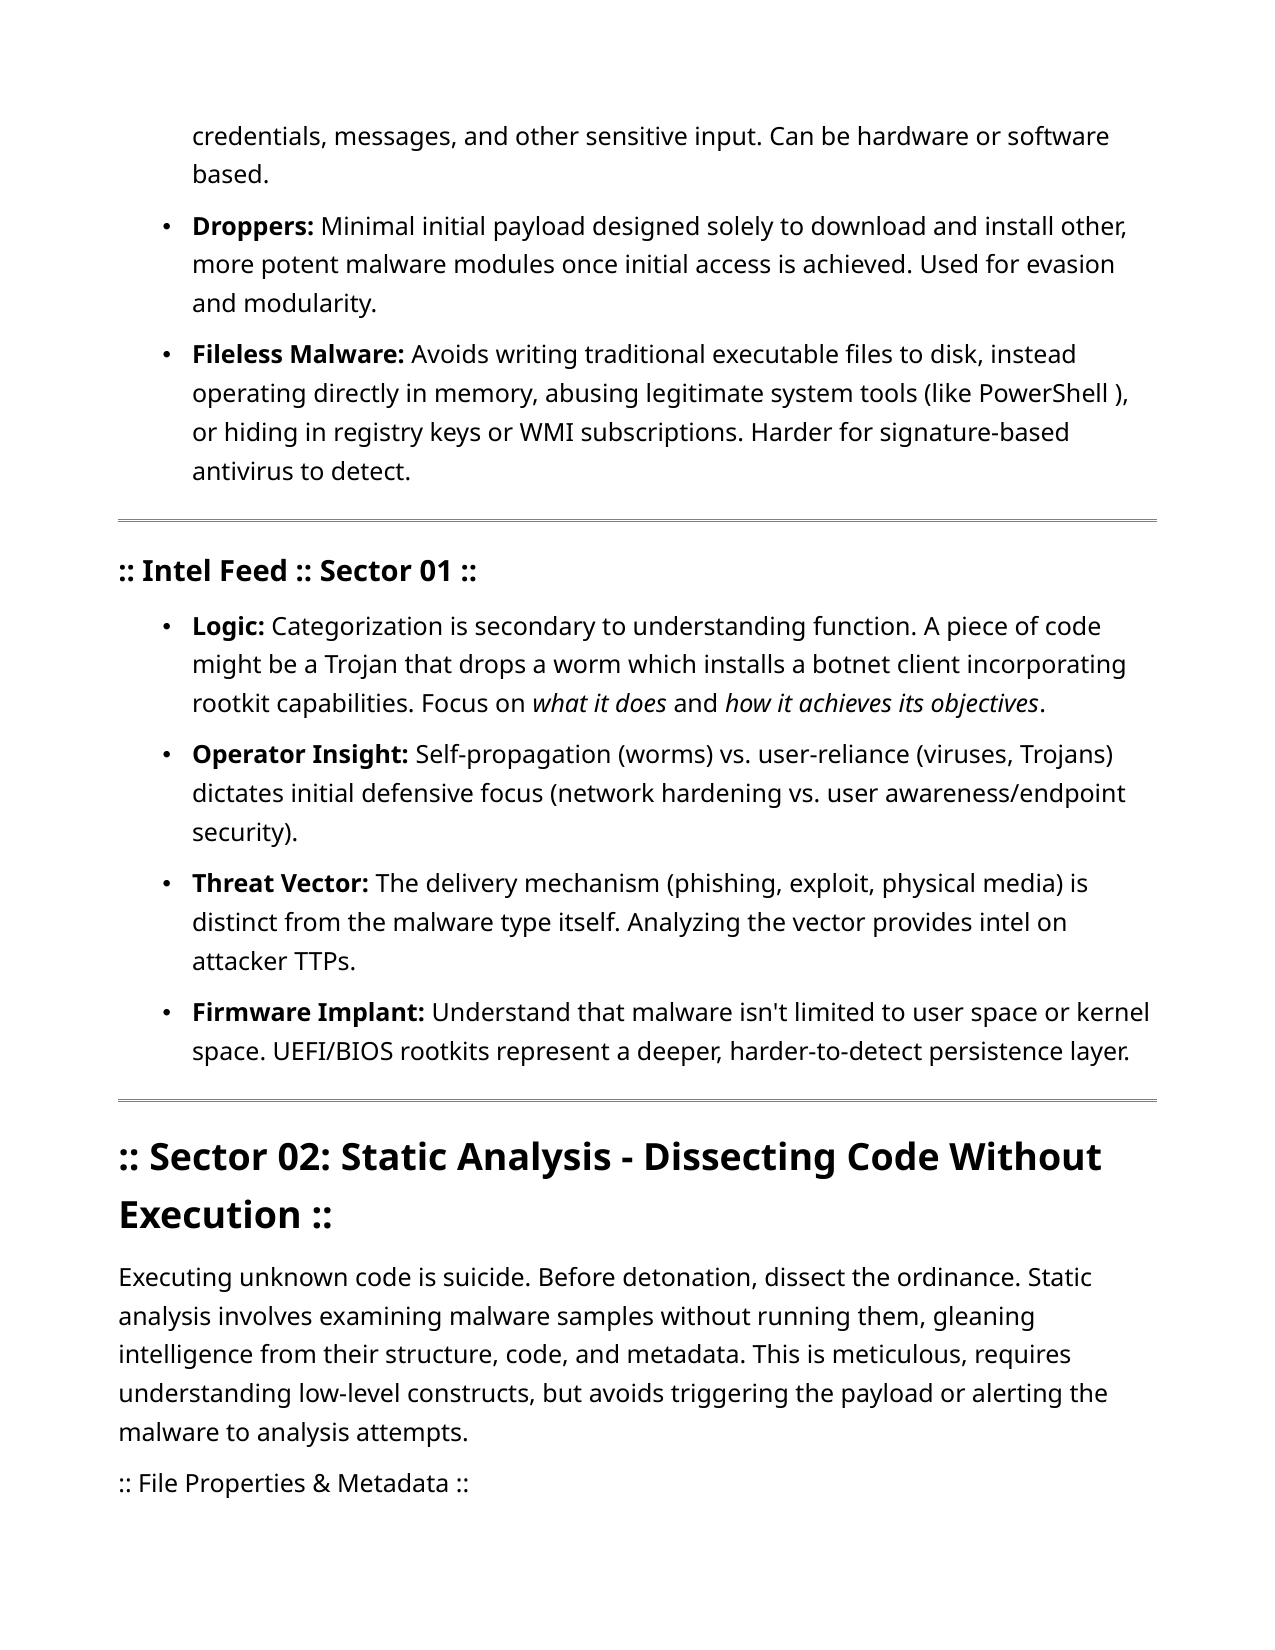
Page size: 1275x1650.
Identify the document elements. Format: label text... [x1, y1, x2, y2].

list credentials, messages, and other sensitive input. Can be hardware or software based. [162, 118, 1157, 191]
subtitle :: Intel Feed :: Sector 01 :: [118, 551, 1157, 590]
list Droppers: Minimal initial payload designed solely to download and install other, more potent malware modules once initial access is achieved. Used for evasion and modularity. [162, 208, 1157, 320]
text Executing unknown code is suicide. Before detonation, dissect the ordinance. Static analysis involves examining malware samples without running them, gleaning intelligence from their structure, code, and metadata. This is meticulous, requires understanding low-level constructs, but avoids triggering the payload or alerting the malware to analysis attempts. [118, 1259, 1157, 1448]
list Threat Vector: The delivery mechanism (phishing, exploit, physical media) is distinct from the malware type itself. Analyzing the vector provides intel on attacker TTPs. [162, 866, 1157, 977]
list Firmware Implant: Understand that malware isn't limited to user space or kernel space. UEFI/BIOS rootkits represent a deeper, harder-to-detect persistence layer. [162, 994, 1157, 1067]
list Logic: Categorization is secondary to understanding function. A piece of code might be a Trojan that drops a worm which installs a botnet client incorporating rootkit capabilities. Focus on what it does and how it achieves its objectives. [162, 608, 1157, 720]
text :: File Properties & Metadata :: [118, 1466, 1157, 1500]
subtitle :: Sector 02: Static Analysis - Dissecting Code Without Execution :: [118, 1131, 1157, 1240]
list Fileless Malware: Avoids writing traditional executable files to disk, instead operating directly in memory, abusing legitimate system tools (like PowerShell ), or hiding in registry keys or WMI subscriptions. Harder for signature-based antivirus to detect. [162, 337, 1157, 487]
list Operator Insight: Self-propagation (worms) vs. user-reliance (viruses, Trojans) dictates initial defensive focus (network hardening vs. user awareness/endpoint security). [162, 737, 1157, 848]
